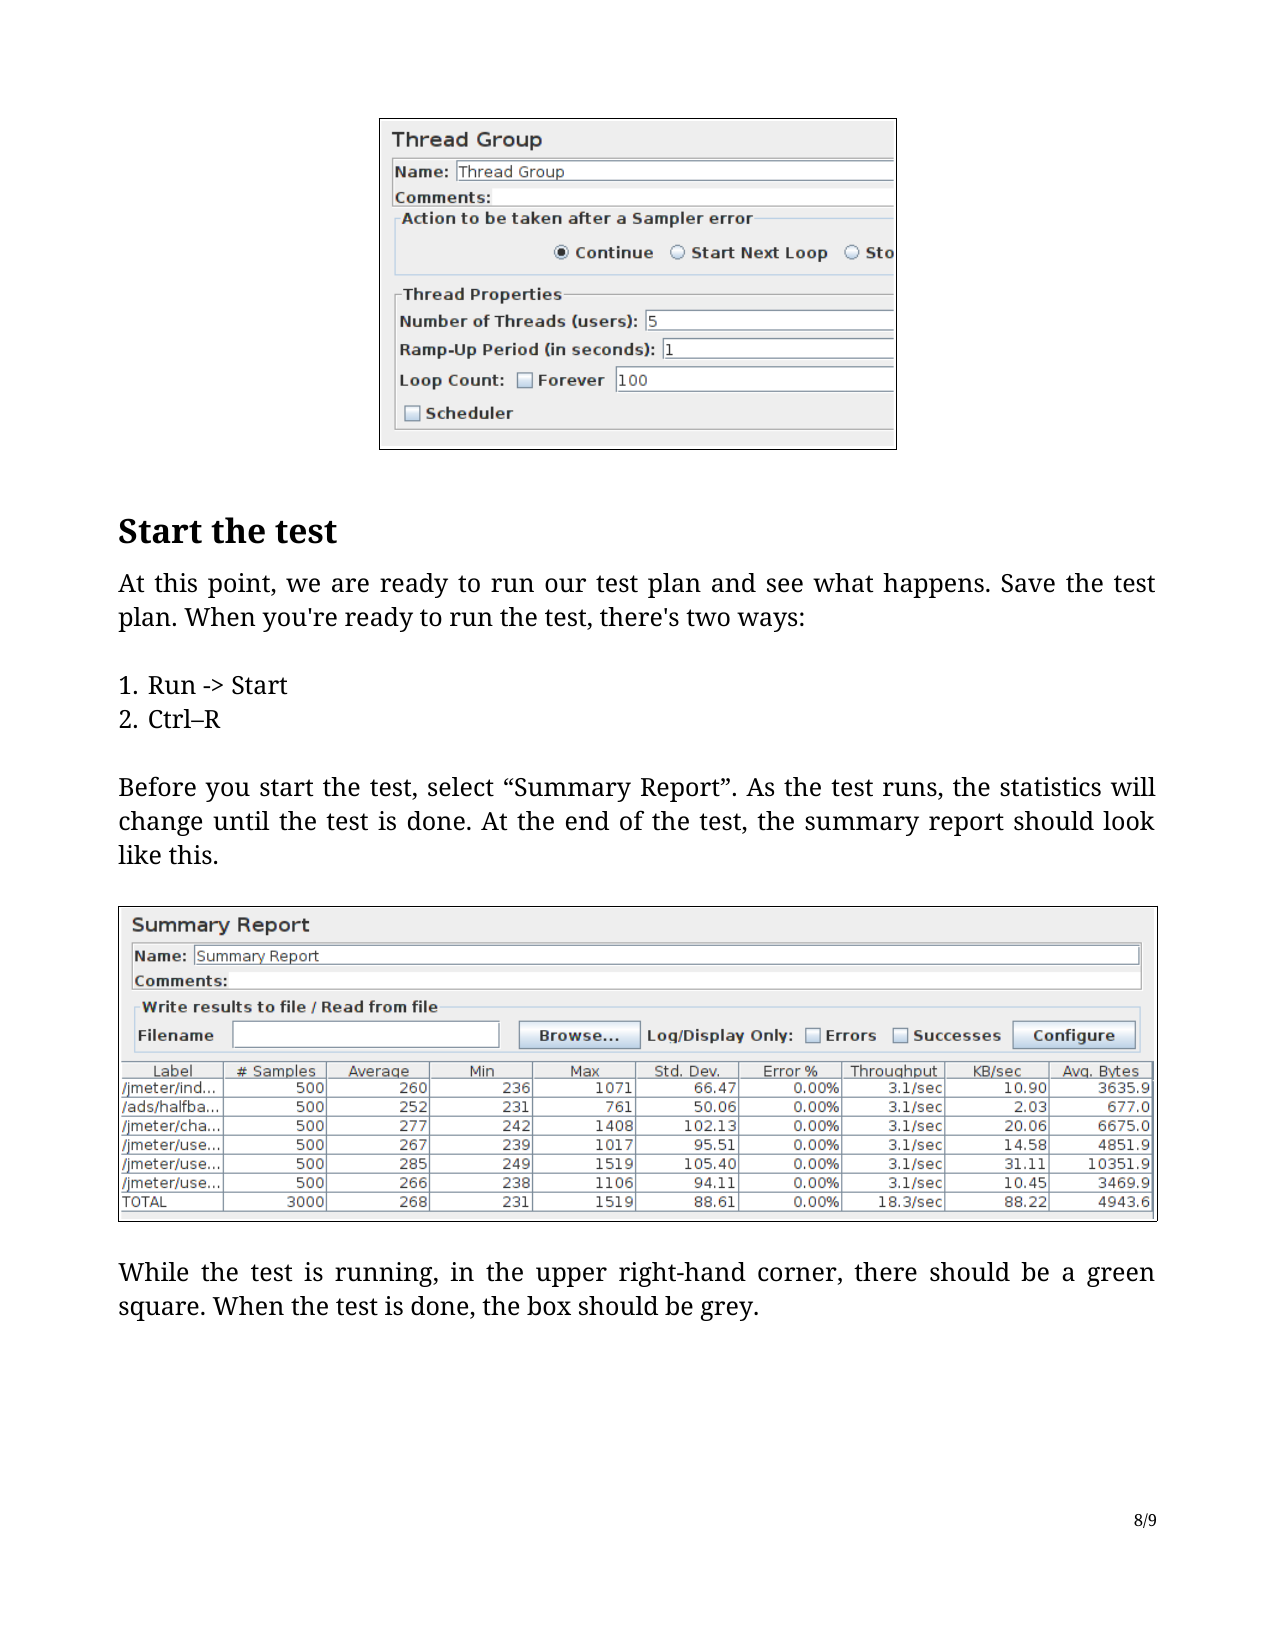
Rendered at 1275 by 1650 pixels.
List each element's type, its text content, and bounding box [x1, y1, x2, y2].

picture [121, 908, 1154, 1219]
list Ctrl–R [118, 702, 1157, 736]
text While the test is running, in the upper right-hand corner, there should be a green square. When the test is done, the box should be grey. [118, 1255, 1157, 1323]
list Run -> Start [118, 668, 1157, 702]
subtitle Start the test [118, 508, 1157, 553]
text At this point, we are ready to run our test plan and see what happens. Save the test plan. When you're ready to run the test, there's two ways: [118, 566, 1157, 634]
text Before you start the test, select “Summary Report”. As the test runs, the statistics will change until the test is done. At the end of the test, the summary report should look like this. [118, 770, 1157, 872]
picture [381, 121, 894, 446]
